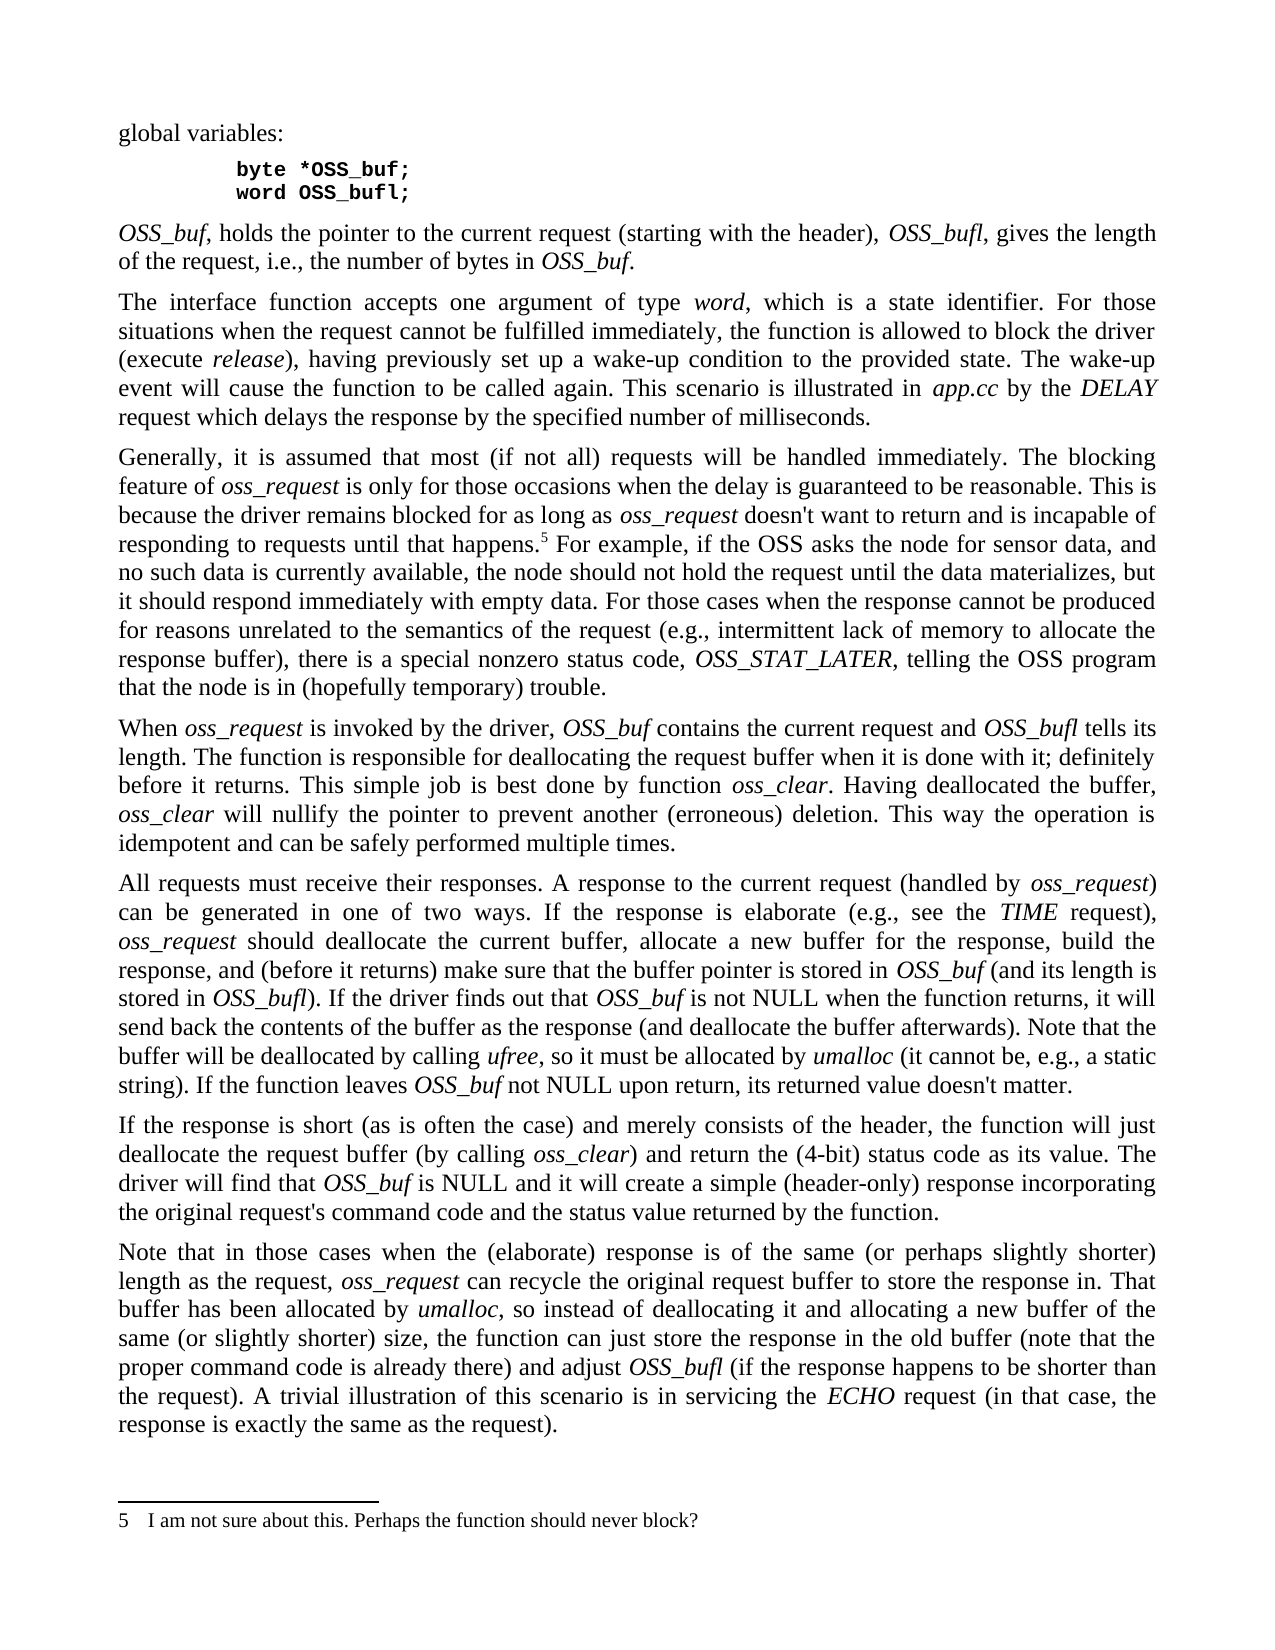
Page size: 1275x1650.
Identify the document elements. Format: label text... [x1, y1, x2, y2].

text word OSS_bufl; [236, 182, 1157, 206]
text All requests must receive their responses. A response to the current request (handled by oss_request) can be generated in one of two ways. If the response is elaborate (e.g., see the TIME request), oss_request should deallocate the current buffer, allocate a new buffer for the response, build the response, and (before it returns) make sure that the buffer pointer is stored in OSS_buf (and its length is stored in OSS_bufl). If the driver finds out that OSS_buf is not NULL when the function returns, it will send back the contents of the buffer as the response (and deallocate the buffer afterwards). Note that the buffer will be deallocated by calling ufree, so it must be allocated by umalloc (it cannot be, e.g., a static string). If the function leaves OSS_buf not NULL upon return, its returned value doesn't matter. [118, 868, 1157, 1098]
text The interface function accepts one argument of type word, which is a state identifier. For those situations when the request cannot be fulfilled immediately, the function is allowed to block the driver (execute release), having previously set up a wake-up condition to the provided state. The wake-up event will cause the function to be called again. This scenario is illustrated in app.cc by the DELAY request which delays the response by the specified number of milliseconds. [118, 287, 1157, 431]
text When oss_request is invoked by the driver, OSS_buf contains the current request and OSS_bufl tells its length. The function is responsible for deallocating the request buffer when it is done with it; definitely before it returns. This simple job is best done by function oss_clear. Having deallocated the buffer, oss_clear will nullify the pointer to prevent another (erroneous) deletion. This way the operation is idempotent and can be safely performed multiple times. [118, 713, 1157, 857]
text byte *OSS_buf; [236, 159, 1157, 182]
text Generally, it is assumed that most (if not all) requests will be handled immediately. The blocking feature of oss_request is only for those occasions when the delay is guaranteed to be reasonable. This is because the driver remains blocked for as long as oss_request doesn't want to return and is incapable of responding to requests until that happens. For example, if the OSS asks the node for sensor data, and no such data is currently available, the node should not hold the request until the data materializes, but it should respond immediately with empty data. For those cases when the response cannot be produced for reasons unrelated to the semantics of the request (e.g., intermittent lack of memory to allocate the response buffer), there is a special nonzero status code, OSS_STAT_LATER, telling the OSS program that the node is in (hopefully temporary) trouble. [118, 442, 1157, 701]
text Note that in those cases when the (elaborate) response is of the same (or perhaps slightly shorter) length as the request, oss_request can recycle the original request buffer to store the response in. That buffer has been allocated by umalloc, so instead of deallocating it and allocating a new buffer of the same (or slightly shorter) size, the function can just store the response in the old buffer (note that the proper command code is already there) and adjust OSS_bufl (if the response happens to be shorter than the request). A trivial illustration of this scenario is in servicing the ECHO request (in that case, the response is exactly the same as the request). [118, 1237, 1157, 1438]
text I am not sure about this. Perhaps the function should never block? [118, 1508, 1157, 1532]
text If the response is short (as is often the case) and merely consists of the header, the function will just deallocate the request buffer (by calling oss_clear) and return the (4-bit) status code as its value. The driver will find that OSS_buf is NULL and it will create a simple (header-only) response incorporating the original request's command code and the status value returned by the function. [118, 1110, 1157, 1225]
text global variables: [118, 118, 1157, 147]
text OSS_buf, holds the pointer to the current request (starting with the header), OSS_bufl, gives the length of the request, i.e., the number of bytes in OSS_buf. [118, 218, 1157, 275]
